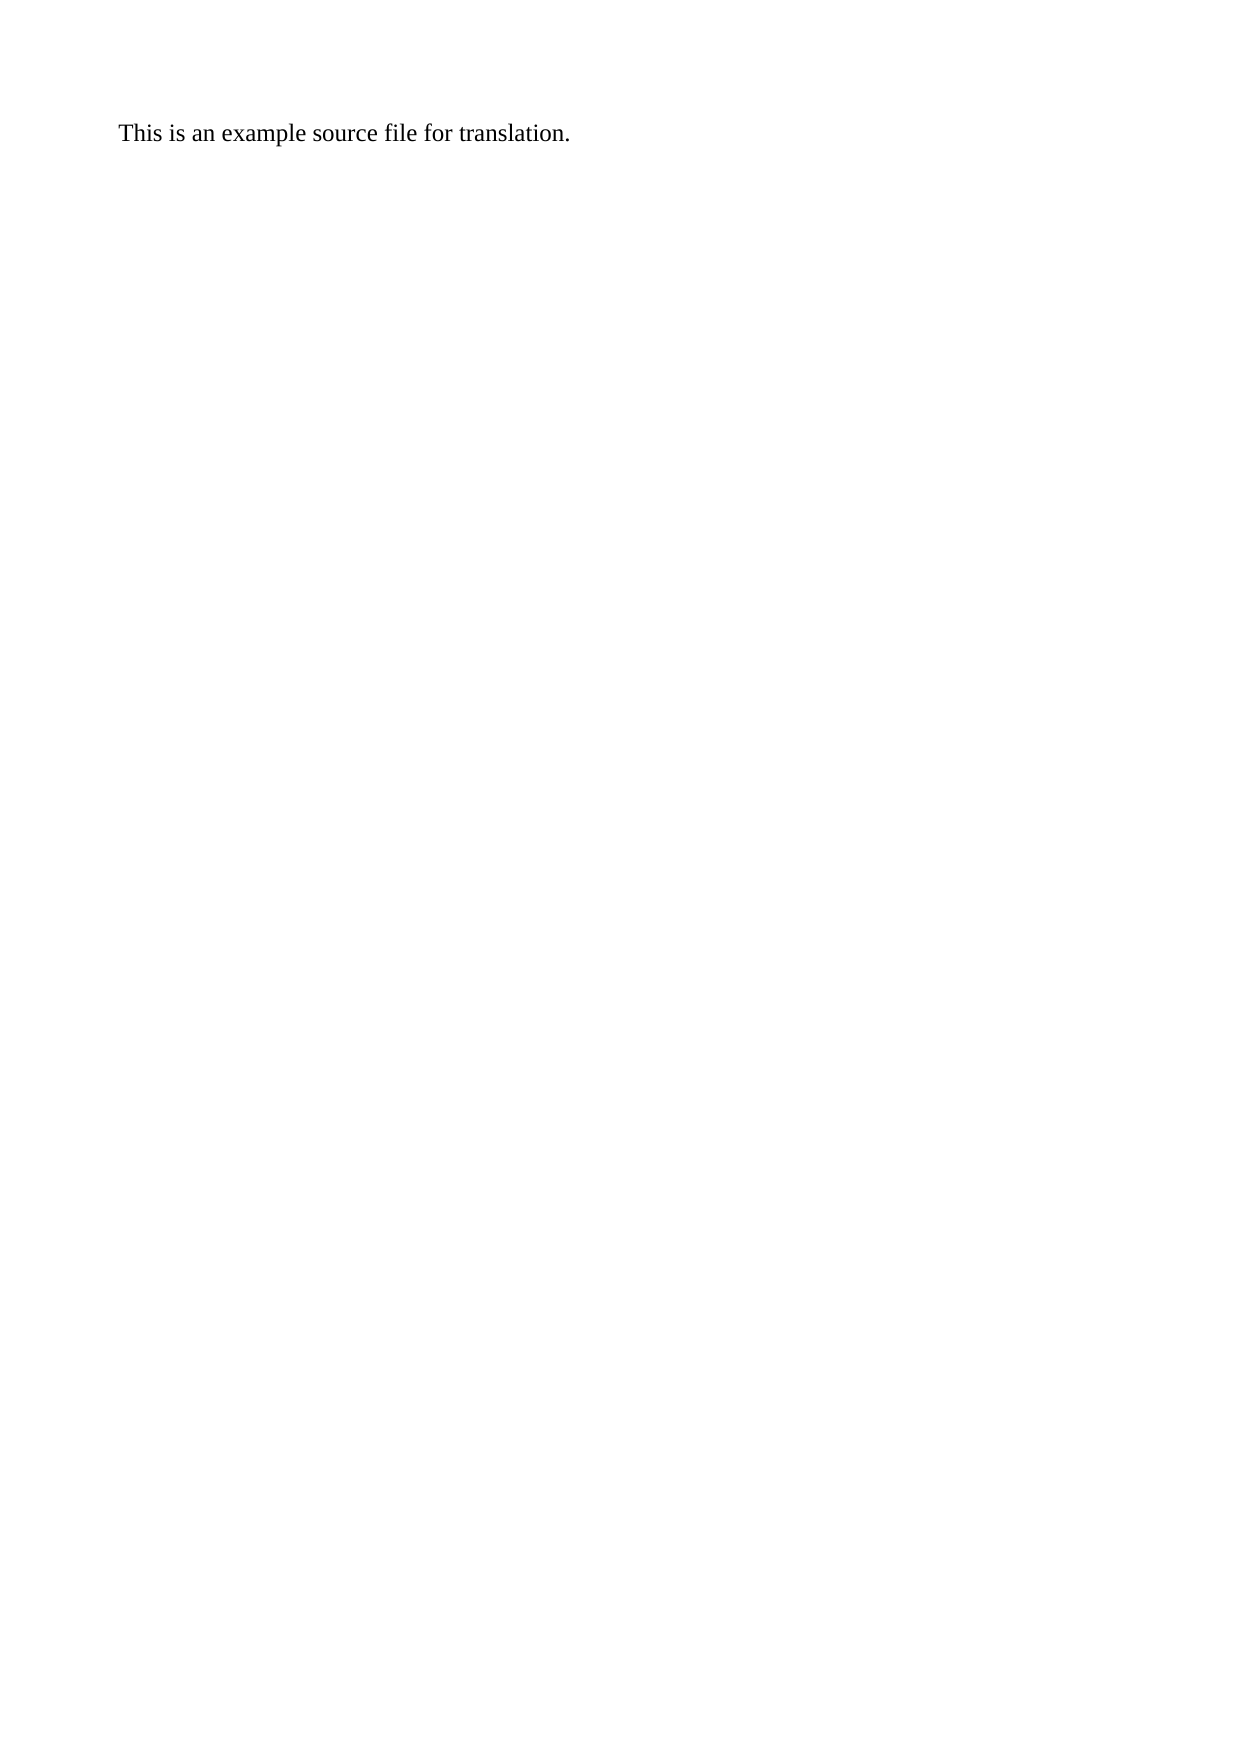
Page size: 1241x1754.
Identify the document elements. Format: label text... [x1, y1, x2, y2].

text This is an example source file for translation. [118, 118, 1122, 147]
